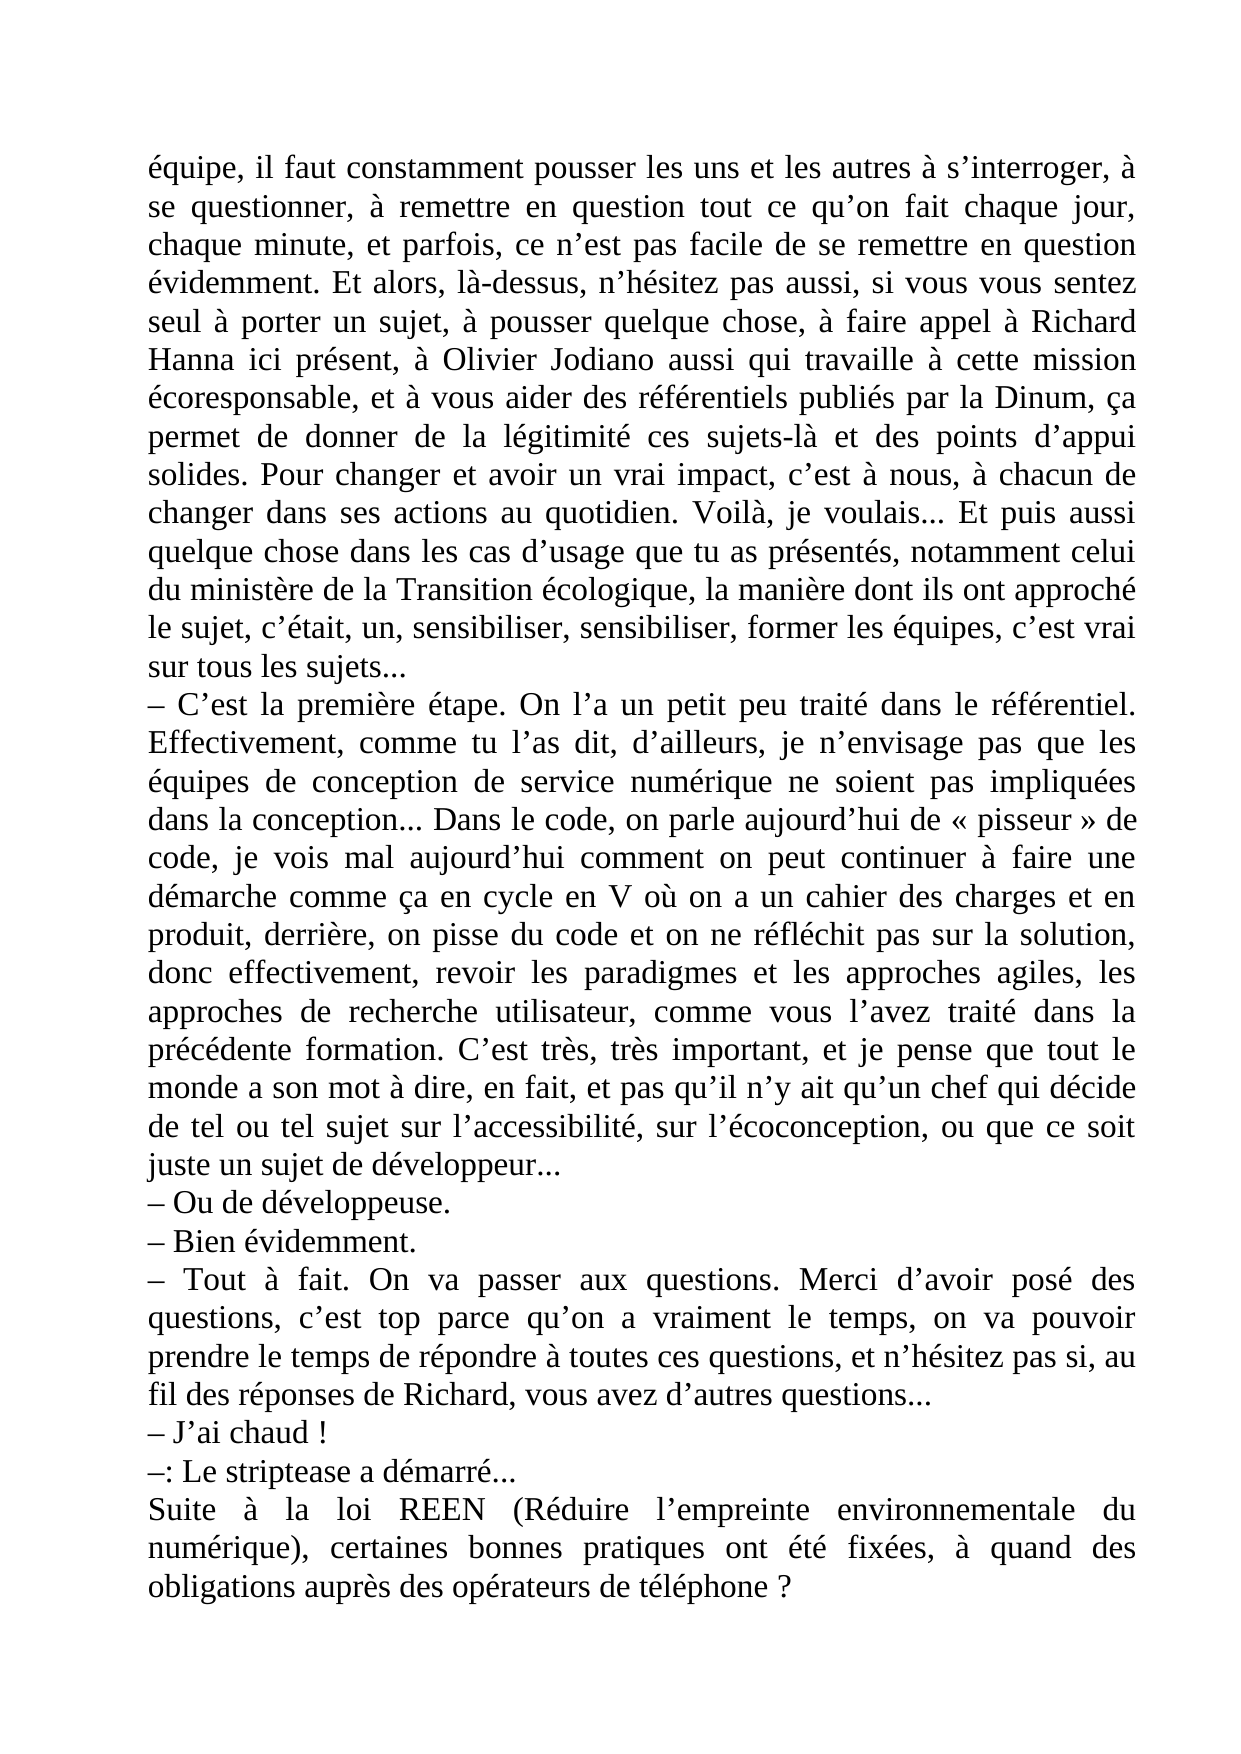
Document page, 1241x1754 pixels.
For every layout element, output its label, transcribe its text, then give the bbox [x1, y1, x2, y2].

text – J’ai chaud ! [148, 1413, 1137, 1451]
text – Ou de développeuse. [148, 1183, 1137, 1221]
text – C’est la première étape. On l’a un petit peu traité dans le référentiel. Effectivement, comme tu l’as dit, d’ailleurs, je n’envisage pas que les équipes de conception de service numérique ne soient pas impliquées dans la conception... Dans le code, on parle aujourd’hui de « pisseur » de code, je vois mal aujourd’hui comment on peut continuer à faire une démarche comme ça en cycle en V où on a un cahier des charges et en produit, derrière, on pisse du code et on ne réfléchit pas sur la solution, donc effectivement, revoir les paradigmes et les approches agiles, les approches de recherche utilisateur, comme vous l’avez traité dans la précédente formation. C’est très, très important, et je pense que tout le monde a son mot à dire, en fait, et pas qu’il n’y ait qu’un chef qui décide de tel ou tel sujet sur l’accessibilité, sur l’écoconception, ou que ce soit juste un sujet de développeur... [148, 684, 1137, 1183]
text – Tout à fait. On va passer aux questions. Merci d’avoir posé des questions, c’est top parce qu’on a vraiment le temps, on va pouvoir prendre le temps de répondre à toutes ces questions, et n’hésitez pas si, au fil des réponses de Richard, vous avez d’autres questions... [148, 1259, 1137, 1413]
text –: Le striptease a démarré... [148, 1451, 1137, 1489]
text – Bien évidemment. [148, 1221, 1137, 1259]
text Suite à la loi REEN (Réduire l’empreinte environnementale du numérique), certaines bonnes pratiques ont été fixées, à quand des obligations auprès des opérateurs de téléphone ? [148, 1489, 1137, 1604]
text équipe, il faut constamment pousser les uns et les autres à s’interroger, à se questionner, à remettre en question tout ce qu’on fait chaque jour, chaque minute, et parfois, ce n’est pas facile de se remettre en question évidemment. Et alors, là-dessus, n’hésitez pas aussi, si vous vous sentez seul à porter un sujet, à pousser quelque chose, à faire appel à Richard Hanna ici présent, à Olivier Jodiano aussi qui travaille à cette mission écoresponsable, et à vous aider des référentiels publiés par la Dinum, ça permet de donner de la légitimité ces sujets-là et des points d’appui solides. Pour changer et avoir un vrai impact, c’est à nous, à chacun de changer dans ses actions au quotidien. Voilà, je voulais... Et puis aussi quelque chose dans les cas d’usage que tu as présentés, notamment celui du ministère de la Transition écologique, la manière dont ils ont approché le sujet, c’était, un, sensibiliser, sensibiliser, former les équipes, c’est vrai sur tous les sujets... [148, 148, 1137, 684]
